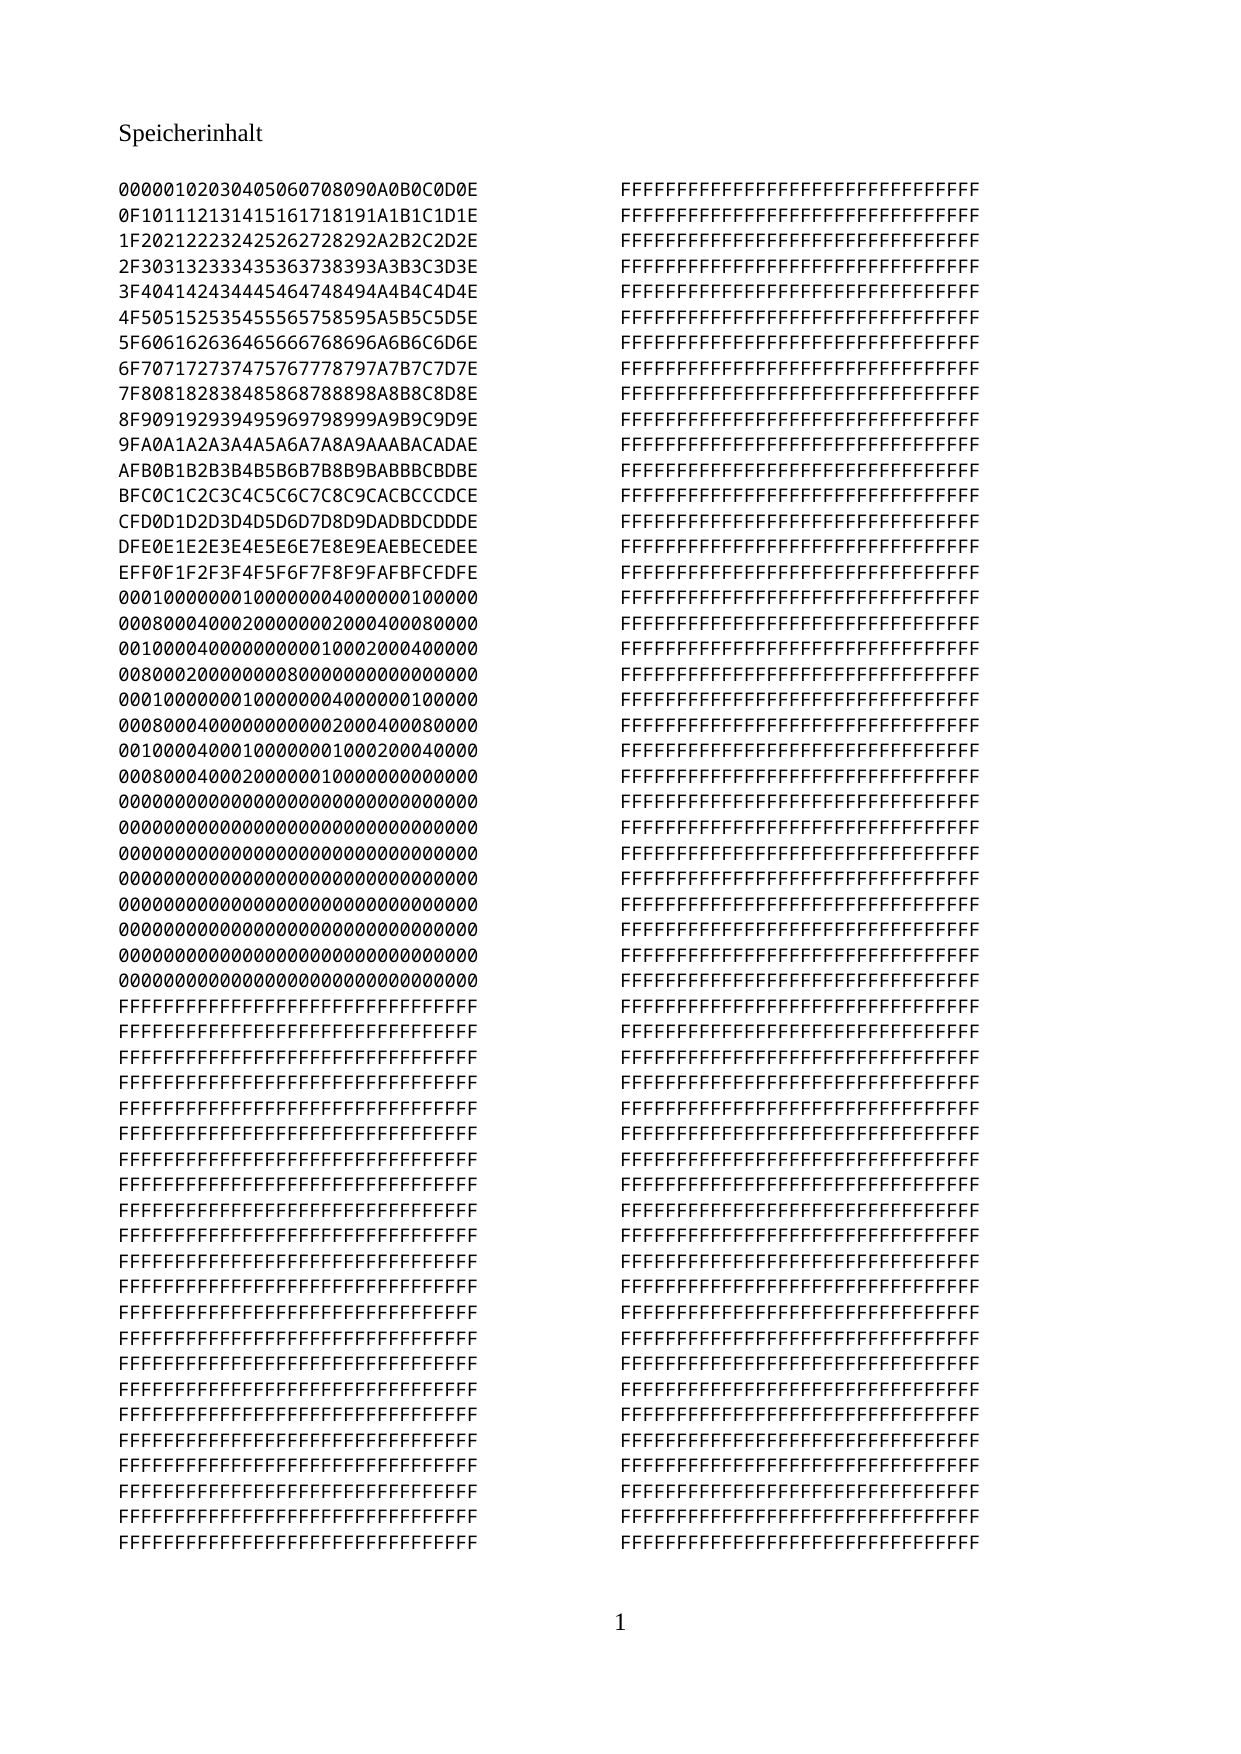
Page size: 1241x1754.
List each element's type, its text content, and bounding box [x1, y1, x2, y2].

text FFFFFFFFFFFFFFFFFFFFFFFFFFFFFFFF [118, 1376, 620, 1401]
text FFFFFFFFFFFFFFFFFFFFFFFFFFFFFFFF [118, 1350, 620, 1376]
text FFFFFFFFFFFFFFFFFFFFFFFFFFFFFFFF [620, 840, 1122, 865]
text FFFFFFFFFFFFFFFFFFFFFFFFFFFFFFFF [118, 1299, 620, 1325]
text FFFFFFFFFFFFFFFFFFFFFFFFFFFFFFFF [620, 508, 1122, 534]
text 5F606162636465666768696A6B6C6D6E [118, 329, 620, 355]
text 00000000000000000000000000000000 [118, 891, 620, 916]
text FFFFFFFFFFFFFFFFFFFFFFFFFFFFFFFF [620, 253, 1122, 278]
text 00000000000000000000000000000000 [118, 789, 620, 814]
text FFFFFFFFFFFFFFFFFFFFFFFFFFFFFFFF [118, 1095, 620, 1121]
text FFFFFFFFFFFFFFFFFFFFFFFFFFFFFFFF [620, 993, 1122, 1018]
text FFFFFFFFFFFFFFFFFFFFFFFFFFFFFFFF [118, 1248, 620, 1274]
text EFF0F1F2F3F4F5F6F7F8F9FAFBFCFDFE [118, 559, 620, 585]
text FFFFFFFFFFFFFFFFFFFFFFFFFFFFFFFF [620, 1121, 1122, 1146]
text FFFFFFFFFFFFFFFFFFFFFFFFFFFFFFFF [620, 891, 1122, 916]
text FFFFFFFFFFFFFFFFFFFFFFFFFFFFFFFF [118, 1044, 620, 1069]
text FFFFFFFFFFFFFFFFFFFFFFFFFFFFFFFF [620, 738, 1122, 763]
text FFFFFFFFFFFFFFFFFFFFFFFFFFFFFFFF [620, 406, 1122, 432]
text FFFFFFFFFFFFFFFFFFFFFFFFFFFFFFFF [620, 1248, 1122, 1274]
text FFFFFFFFFFFFFFFFFFFFFFFFFFFFFFFF [118, 1325, 620, 1350]
text FFFFFFFFFFFFFFFFFFFFFFFFFFFFFFFF [620, 1223, 1122, 1248]
text 2F303132333435363738393A3B3C3D3E [118, 253, 620, 278]
text FFFFFFFFFFFFFFFFFFFFFFFFFFFFFFFF [620, 355, 1122, 381]
text FFFFFFFFFFFFFFFFFFFFFFFFFFFFFFFF [118, 1401, 620, 1427]
text FFFFFFFFFFFFFFFFFFFFFFFFFFFFFFFF [118, 1146, 620, 1172]
text 4F505152535455565758595A5B5C5D5E [118, 304, 620, 329]
text FFFFFFFFFFFFFFFFFFFFFFFFFFFFFFFF [620, 814, 1122, 840]
text FFFFFFFFFFFFFFFFFFFFFFFFFFFFFFFF [620, 304, 1122, 329]
text FFFFFFFFFFFFFFFFFFFFFFFFFFFFFFFF [620, 865, 1122, 891]
text AFB0B1B2B3B4B5B6B7B8B9BABBBCBDBE [118, 457, 620, 483]
text 00000000000000000000000000000000 [118, 840, 620, 865]
text 00800020000000080000000000000000 [118, 661, 620, 687]
text FFFFFFFFFFFFFFFFFFFFFFFFFFFFFFFF [620, 202, 1122, 227]
text 00000102030405060708090A0B0C0D0E [118, 176, 620, 202]
text FFFFFFFFFFFFFFFFFFFFFFFFFFFFFFFF [118, 1197, 620, 1223]
text 3F404142434445464748494A4B4C4D4E [118, 278, 620, 304]
text FFFFFFFFFFFFFFFFFFFFFFFFFFFFFFFF [620, 559, 1122, 585]
text FFFFFFFFFFFFFFFFFFFFFFFFFFFFFFFF [620, 1018, 1122, 1044]
text FFFFFFFFFFFFFFFFFFFFFFFFFFFFFFFF [118, 1069, 620, 1095]
text FFFFFFFFFFFFFFFFFFFFFFFFFFFFFFFF [620, 1503, 1122, 1529]
text FFFFFFFFFFFFFFFFFFFFFFFFFFFFFFFF [620, 1350, 1122, 1376]
text FFFFFFFFFFFFFFFFFFFFFFFFFFFFFFFF [620, 916, 1122, 942]
text DFE0E1E2E3E4E5E6E7E8E9EAEBECEDEE [118, 534, 620, 559]
text 00000000000000000000000000000000 [118, 814, 620, 840]
text FFFFFFFFFFFFFFFFFFFFFFFFFFFFFFFF [620, 1478, 1122, 1503]
text FFFFFFFFFFFFFFFFFFFFFFFFFFFFFFFF [620, 1197, 1122, 1223]
text 00010000000100000004000000100000 [118, 687, 620, 712]
text FFFFFFFFFFFFFFFFFFFFFFFFFFFFFFFF [620, 1069, 1122, 1095]
text 00080004000200000010000000000000 [118, 763, 620, 789]
text FFFFFFFFFFFFFFFFFFFFFFFFFFFFFFFF [620, 432, 1122, 457]
text 00000000000000000000000000000000 [118, 967, 620, 993]
text 7F808182838485868788898A8B8C8D8E [118, 381, 620, 406]
text FFFFFFFFFFFFFFFFFFFFFFFFFFFFFFFF [118, 1529, 620, 1554]
text FFFFFFFFFFFFFFFFFFFFFFFFFFFFFFFF [118, 993, 620, 1018]
text FFFFFFFFFFFFFFFFFFFFFFFFFFFFFFFF [620, 1146, 1122, 1172]
text FFFFFFFFFFFFFFFFFFFFFFFFFFFFFFFF [620, 1044, 1122, 1069]
text 8F909192939495969798999A9B9C9D9E [118, 406, 620, 432]
text FFFFFFFFFFFFFFFFFFFFFFFFFFFFFFFF [118, 1223, 620, 1248]
text FFFFFFFFFFFFFFFFFFFFFFFFFFFFFFFF [620, 585, 1122, 610]
text FFFFFFFFFFFFFFFFFFFFFFFFFFFFFFFF [620, 457, 1122, 483]
text FFFFFFFFFFFFFFFFFFFFFFFFFFFFFFFF [620, 227, 1122, 253]
text 9FA0A1A2A3A4A5A6A7A8A9AAABACADAE [118, 432, 620, 457]
text 00100004000100000001000200040000 [118, 738, 620, 763]
text BFC0C1C2C3C4C5C6C7C8C9CACBCCCDCE [118, 483, 620, 508]
text FFFFFFFFFFFFFFFFFFFFFFFFFFFFFFFF [620, 1401, 1122, 1427]
text FFFFFFFFFFFFFFFFFFFFFFFFFFFFFFFF [620, 1299, 1122, 1325]
text FFFFFFFFFFFFFFFFFFFFFFFFFFFFFFFF [620, 1325, 1122, 1350]
text 00010000000100000004000000100000 [118, 585, 620, 610]
text FFFFFFFFFFFFFFFFFFFFFFFFFFFFFFFF [620, 1376, 1122, 1401]
text FFFFFFFFFFFFFFFFFFFFFFFFFFFFFFFF [620, 176, 1122, 202]
text FFFFFFFFFFFFFFFFFFFFFFFFFFFFFFFF [620, 661, 1122, 687]
text 00100004000000000010002000400000 [118, 636, 620, 661]
text FFFFFFFFFFFFFFFFFFFFFFFFFFFFFFFF [118, 1018, 620, 1044]
text FFFFFFFFFFFFFFFFFFFFFFFFFFFFFFFF [620, 483, 1122, 508]
text 6F707172737475767778797A7B7C7D7E [118, 355, 620, 381]
text FFFFFFFFFFFFFFFFFFFFFFFFFFFFFFFF [620, 942, 1122, 967]
text FFFFFFFFFFFFFFFFFFFFFFFFFFFFFFFF [118, 1274, 620, 1299]
text 00000000000000000000000000000000 [118, 916, 620, 942]
text FFFFFFFFFFFFFFFFFFFFFFFFFFFFFFFF [620, 1427, 1122, 1452]
text FFFFFFFFFFFFFFFFFFFFFFFFFFFFFFFF [620, 636, 1122, 661]
text FFFFFFFFFFFFFFFFFFFFFFFFFFFFFFFF [620, 1452, 1122, 1478]
text FFFFFFFFFFFFFFFFFFFFFFFFFFFFFFFF [620, 967, 1122, 993]
text FFFFFFFFFFFFFFFFFFFFFFFFFFFFFFFF [620, 329, 1122, 355]
text 00080004000000000002000400080000 [118, 712, 620, 738]
text 00000000000000000000000000000000 [118, 942, 620, 967]
text FFFFFFFFFFFFFFFFFFFFFFFFFFFFFFFF [118, 1121, 620, 1146]
text CFD0D1D2D3D4D5D6D7D8D9DADBDCDDDE [118, 508, 620, 534]
text FFFFFFFFFFFFFFFFFFFFFFFFFFFFFFFF [620, 1095, 1122, 1121]
text 00000000000000000000000000000000 [118, 865, 620, 891]
text FFFFFFFFFFFFFFFFFFFFFFFFFFFFFFFF [118, 1478, 620, 1503]
text FFFFFFFFFFFFFFFFFFFFFFFFFFFFFFFF [620, 789, 1122, 814]
text FFFFFFFFFFFFFFFFFFFFFFFFFFFFFFFF [620, 1274, 1122, 1299]
text FFFFFFFFFFFFFFFFFFFFFFFFFFFFFFFF [620, 610, 1122, 636]
text FFFFFFFFFFFFFFFFFFFFFFFFFFFFFFFF [118, 1427, 620, 1452]
text 1F202122232425262728292A2B2C2D2E [118, 227, 620, 253]
text FFFFFFFFFFFFFFFFFFFFFFFFFFFFFFFF [620, 381, 1122, 406]
text FFFFFFFFFFFFFFFFFFFFFFFFFFFFFFFF [118, 1172, 620, 1197]
text 00080004000200000002000400080000 [118, 610, 620, 636]
text FFFFFFFFFFFFFFFFFFFFFFFFFFFFFFFF [620, 278, 1122, 304]
text FFFFFFFFFFFFFFFFFFFFFFFFFFFFFFFF [620, 1529, 1122, 1554]
text FFFFFFFFFFFFFFFFFFFFFFFFFFFFFFFF [620, 712, 1122, 738]
text FFFFFFFFFFFFFFFFFFFFFFFFFFFFFFFF [118, 1503, 620, 1529]
text FFFFFFFFFFFFFFFFFFFFFFFFFFFFFFFF [620, 763, 1122, 789]
text 0F101112131415161718191A1B1C1D1E [118, 202, 620, 227]
text FFFFFFFFFFFFFFFFFFFFFFFFFFFFFFFF [620, 1172, 1122, 1197]
text FFFFFFFFFFFFFFFFFFFFFFFFFFFFFFFF [620, 687, 1122, 712]
text FFFFFFFFFFFFFFFFFFFFFFFFFFFFFFFF [118, 1452, 620, 1478]
text FFFFFFFFFFFFFFFFFFFFFFFFFFFFFFFF [620, 534, 1122, 559]
